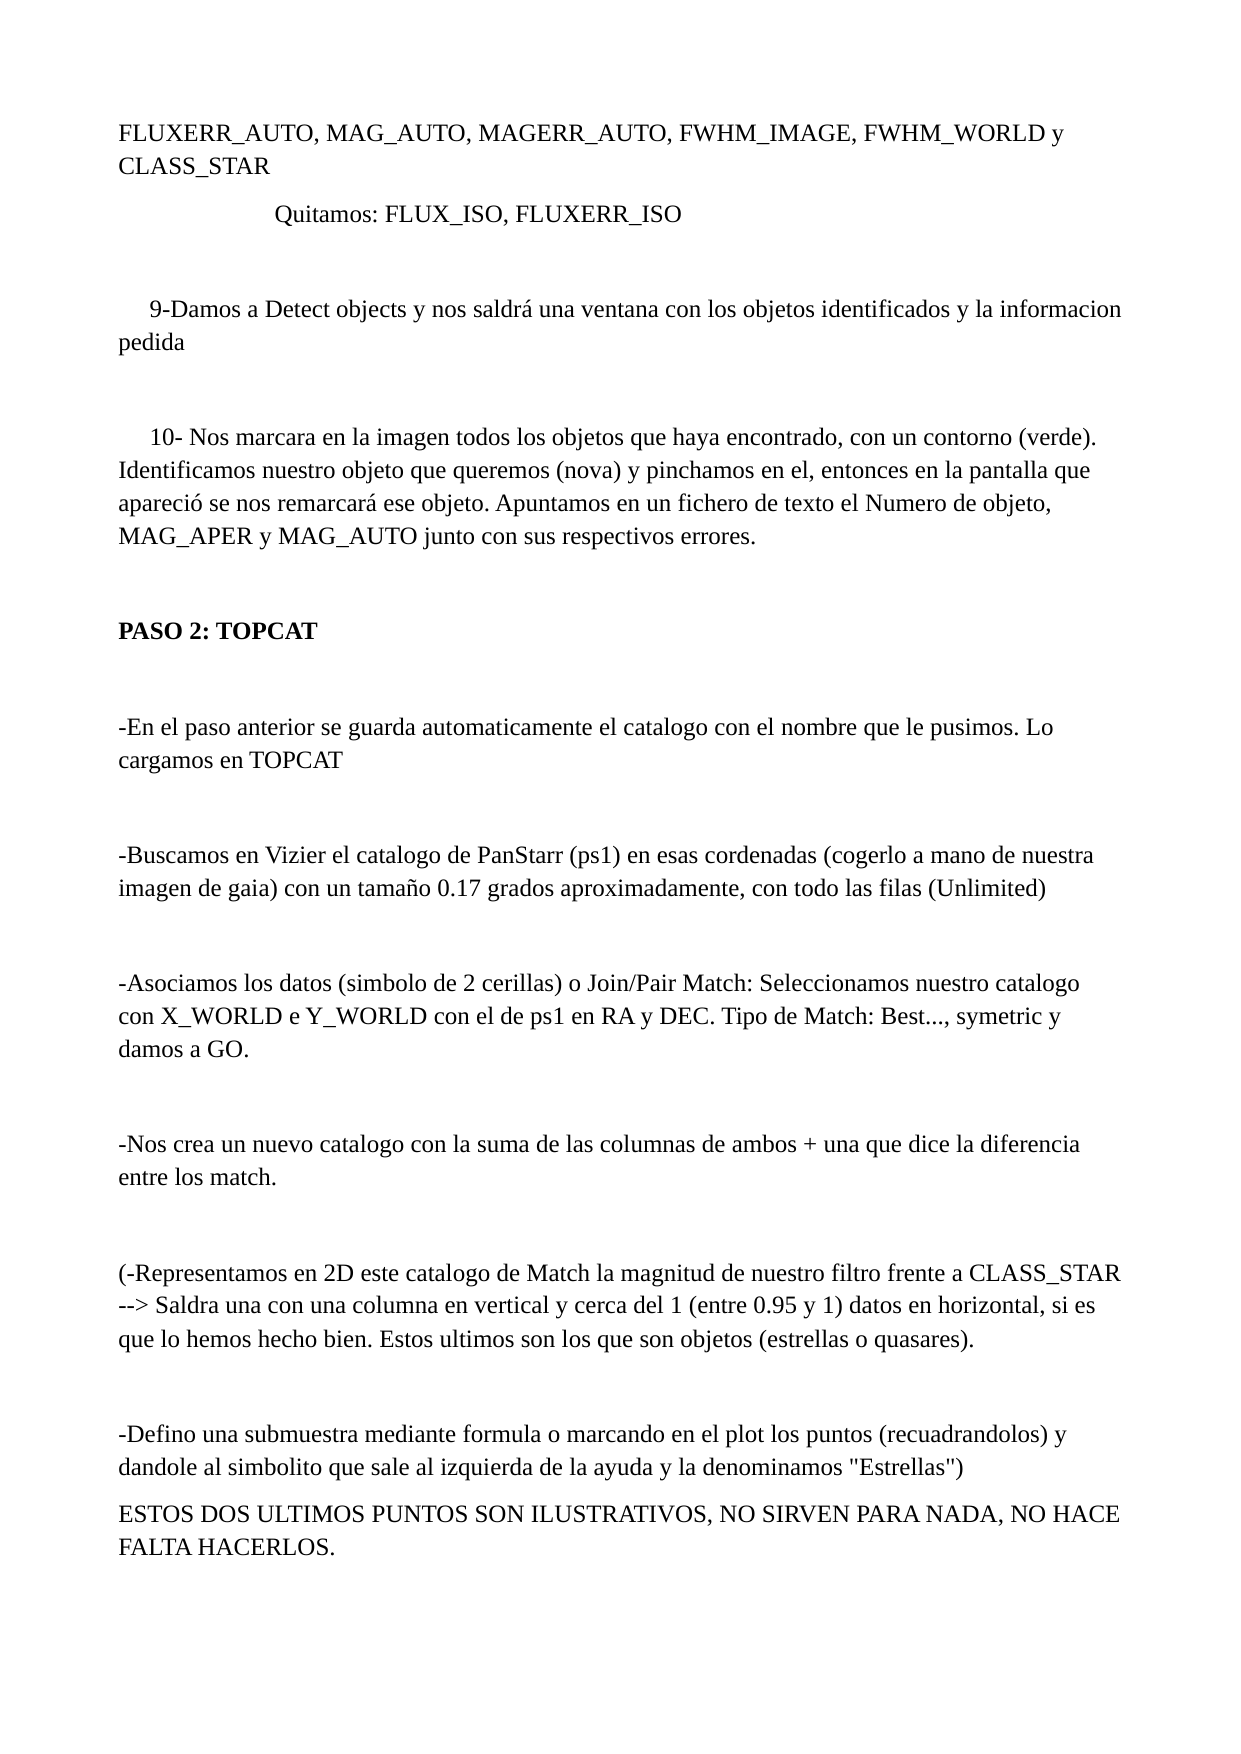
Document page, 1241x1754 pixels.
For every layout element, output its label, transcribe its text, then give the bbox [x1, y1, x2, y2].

text FLUXERR_AUTO, MAG_AUTO, MAGERR_AUTO, FWHM_IMAGE, FWHM_WORLD y CLASS_STAR [118, 118, 1122, 180]
text -Defino una submuestra mediante formula o marcando en el plot los puntos (recuadrandolos) y dandole al simbolito que sale al izquierda de la ayuda y la denominamos "Estrellas") [118, 1419, 1122, 1481]
text 10- Nos marcara en la imagen todos los objetos que haya encontrado, con un contorno (verde). Identificamos nuestro objeto que queremos (nova) y pinchamos en el, entonces en la pantalla que apareció se nos remarcará ese objeto. Apuntamos en un fichero de texto el Numero de objeto, MAG_APER y MAG_AUTO junto con sus respectivos errores. [118, 422, 1122, 550]
text 9-Damos a Detect objects y nos saldrá una ventana con los objetos identificados y la informacion pedida [118, 294, 1122, 356]
text (-Representamos en 2D este catalogo de Match la magnitud de nuestro filtro frente a CLASS_STAR --> Saldra una con una columna en vertical y cerca del 1 (entre 0.95 y 1) datos en horizontal, si es que lo hemos hecho bien. Estos ultimos son los que son objetos (estrellas o quasares). [118, 1258, 1122, 1352]
text PASO 2: TOPCAT [118, 616, 1122, 645]
text ESTOS DOS ULTIMOS PUNTOS SON ILUSTRATIVOS, NO SIRVEN PARA NADA, NO HACE FALTA HACERLOS. [118, 1499, 1122, 1561]
text -Nos crea un nuevo catalogo con la suma de las columnas de ambos + una que dice la diferencia entre los match. [118, 1129, 1122, 1191]
text Quitamos: FLUX_ISO, FLUXERR_ISO [118, 199, 1122, 227]
text -Buscamos en Vizier el catalogo de PanStarr (ps1) en esas cordenadas (cogerlo a mano de nuestra imagen de gaia) con un tamaño 0.17 grados aproximadamente, con todo las filas (Unlimited) [118, 840, 1122, 902]
text -En el paso anterior se guarda automaticamente el catalogo con el nombre que le pusimos. Lo cargamos en TOPCAT [118, 712, 1122, 773]
text -Asociamos los datos (simbolo de 2 cerillas) o Join/Pair Match: Seleccionamos nuestro catalogo con X_WORLD e Y_WORLD con el de ps1 en RA y DEC. Tipo de Match: Best..., symetric y damos a GO. [118, 968, 1122, 1063]
